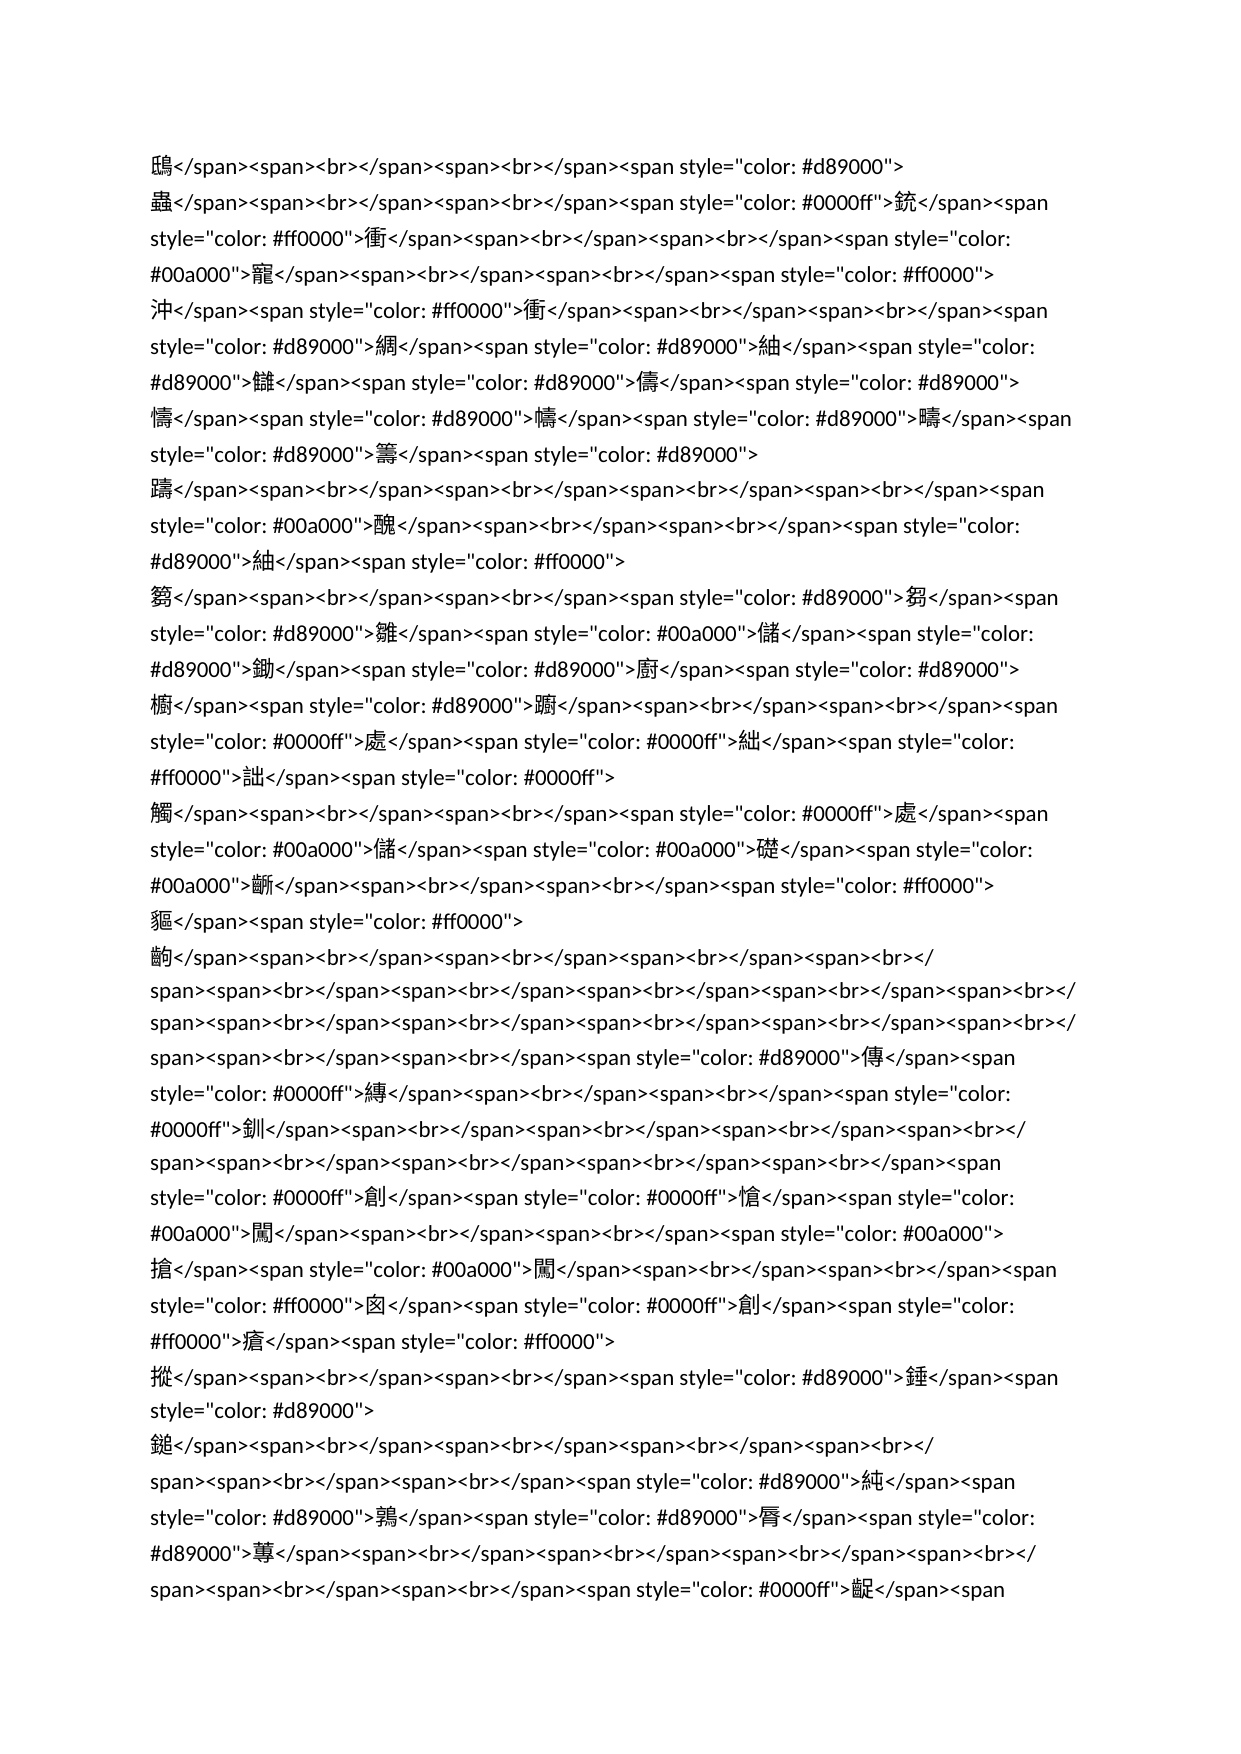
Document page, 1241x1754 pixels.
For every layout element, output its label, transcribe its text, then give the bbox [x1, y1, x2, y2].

text 鴟</span><span><br></span><span><br></span><span style="color: #d89000">蟲</span><span><br></span><span><br></span><span style="color: #0000ff">銃</span><span style="color: #ff0000">衝</span><span><br></span><span><br></span><span style="color: #00a000">寵</span><span><br></span><span><br></span><span style="color: #ff0000">沖</span><span style="color: #ff0000">衝</span><span><br></span><span><br></span><span style="color: #d89000">綢</span><span style="color: #d89000">紬</span><span style="color: #d89000">讎</span><span style="color: #d89000">儔</span><span style="color: #d89000">懤</span><span style="color: #d89000">幬</span><span style="color: #d89000">疇</span><span style="color: #d89000">籌</span><span style="color: #d89000">躊</span><span><br></span><span><br></span><span><br></span><span><br></span><span style="color: #00a000">醜</span><span><br></span><span><br></span><span style="color: #d89000">紬</span><span style="color: #ff0000">篘</span><span><br></span><span><br></span><span style="color: #d89000">芻</span><span style="color: #d89000">雛</span><span style="color: #00a000">儲</span><span style="color: #d89000">鋤</span><span style="color: #d89000">廚</span><span style="color: #d89000">櫥</span><span style="color: #d89000">躕</span><span><br></span><span><br></span><span style="color: #0000ff">處</span><span style="color: #0000ff">絀</span><span style="color: #ff0000">詘</span><span style="color: #0000ff">觸</span><span><br></span><span><br></span><span style="color: #0000ff">處</span><span style="color: #00a000">儲</span><span style="color: #00a000">礎</span><span style="color: #00a000">齭</span><span><br></span><span><br></span><span style="color: #ff0000">貙</span><span style="color: #ff0000">齣</span><span><br></span><span><br></span><span><br></span><span><br></span><span><br></span><span><br></span><span><br></span><span><br></span><span><br></span><span><br></span><span><br></span><span><br></span><span><br></span><span><br></span><span><br></span><span><br></span><span style="color: #d89000">傳</span><span style="color: #0000ff">縳</span><span><br></span><span><br></span><span style="color: #0000ff">釧</span><span><br></span><span><br></span><span><br></span><span><br></span><span><br></span><span><br></span><span><br></span><span><br></span><span style="color: #0000ff">創</span><span style="color: #0000ff">愴</span><span style="color: #00a000">闖</span><span><br></span><span><br></span><span style="color: #00a000">搶</span><span style="color: #00a000">闖</span><span><br></span><span><br></span><span style="color: #ff0000">囪</span><span style="color: #0000ff">創</span><span style="color: #ff0000">瘡</span><span style="color: #ff0000">摐</span><span><br></span><span><br></span><span style="color: #d89000">錘</span><span style="color: #d89000">鎚</span><span><br></span><span><br></span><span><br></span><span><br></span><span><br></span><span><br></span><span style="color: #d89000">純</span><span style="color: #d89000">鶉</span><span style="color: #d89000">脣</span><span style="color: #d89000">蓴</span><span><br></span><span><br></span><span><br></span><span><br></span><span><br></span><span><br></span><span style="color: #0000ff">齪</span><span [150, 150, 1090, 1604]
